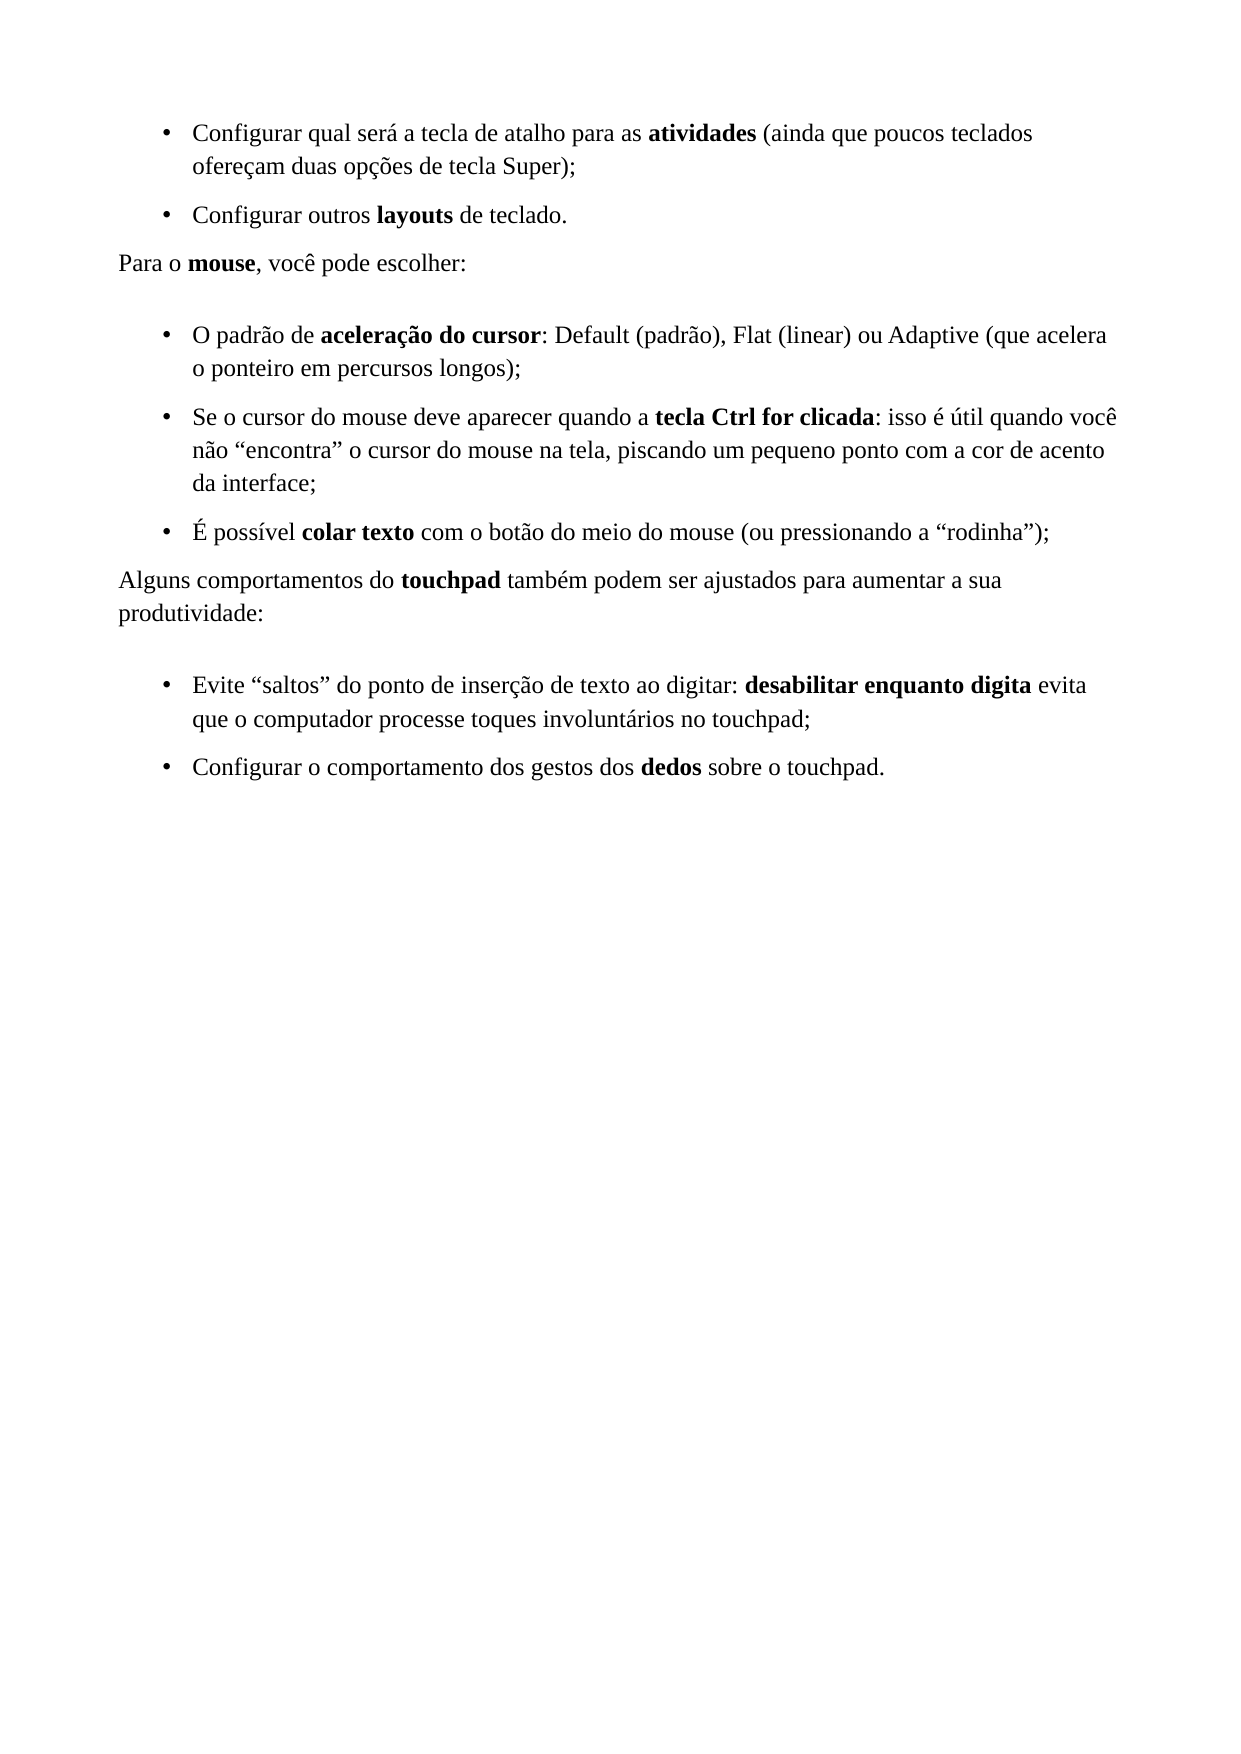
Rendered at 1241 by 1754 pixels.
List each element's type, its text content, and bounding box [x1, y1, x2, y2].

text Para o mouse, você pode escolher: [118, 248, 1122, 277]
list É possível colar texto com o botão do meio do mouse (ou pressionando a “rodinha”); [162, 517, 1122, 546]
list Configurar outros layouts de teclado. [162, 200, 1122, 228]
list Se o cursor do mouse deve aparecer quando a tecla Ctrl for clicada: isso é útil quando você não “encontra” o cursor do mouse na tela, piscando um pequeno ponto com a cor de acento da interface; [162, 402, 1122, 497]
list Configurar qual será a tecla de atalho para as atividades (ainda que poucos teclados ofereçam duas opções de tecla Super); [162, 118, 1122, 180]
list Configurar o comportamento dos gestos dos dedos sobre o touchpad. [162, 752, 1122, 781]
list Evite “saltos” do ponto de inserção de texto ao digitar: desabilitar enquanto digita evita que o computador processe toques involuntários no touchpad; [162, 671, 1122, 732]
list O padrão de aceleração do cursor: Default (padrão), Flat (linear) ou Adaptive (que acelera o ponteiro em percursos longos); [162, 321, 1122, 382]
text Alguns comportamentos do touchpad também podem ser ajustados para aumentar a sua produtividade: [118, 566, 1122, 627]
